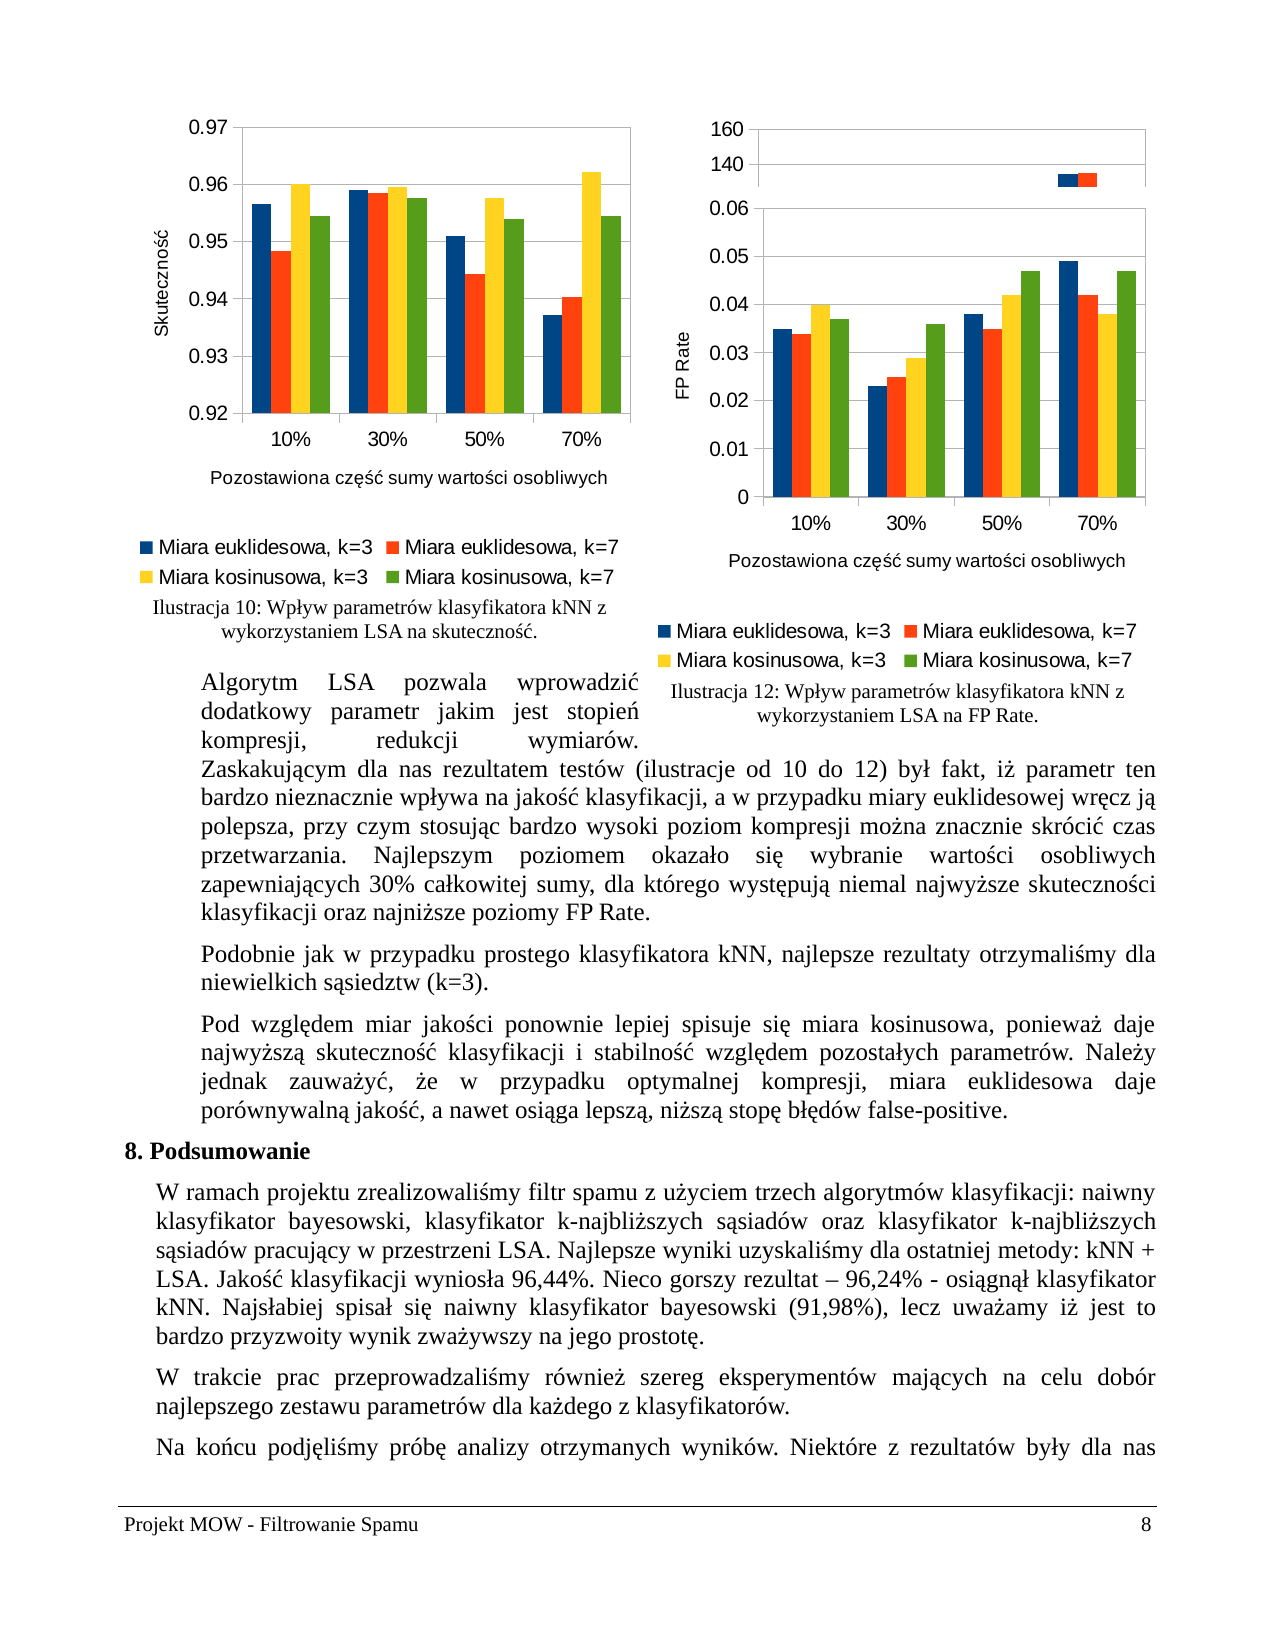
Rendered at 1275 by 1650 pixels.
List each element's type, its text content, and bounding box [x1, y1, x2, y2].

list Algorytm LSA pozwala wprowadzić dodatkowy parametr jakim jest stopień kompresji, redukcji wymiarów. Zaskakującym dla nas rezultatem testów (ilustracje od 10 do 12) był fakt, iż parametr ten bardzo nieznacznie wpływa na jakość klasyfikacji, a w przypadku miary euklidesowej wręcz ją polepsza, przy czym stosując bardzo wysoki poziom kompresji można znacznie skrócić czas przetwarzania. Najlepszym poziomem okazało się wybranie wartości osobliwych zapewniających 30% całkowitej sumy, dla którego występują niemal najwyższe skuteczności klasyfikacji oraz najniższe poziomy FP Rate. [118, 118, 1157, 926]
list W trakcie prac przeprowadzaliśmy również szereg eksperymentów mających na celu dobór najlepszego zestawu parametrów dla każdego z klasyfikatorów. [118, 1362, 1157, 1420]
list Podsumowanie [118, 1136, 1157, 1165]
list Na końcu podjęliśmy próbę analizy otrzymanych wyników. Niektóre z rezultatów były dla nas [118, 1432, 1157, 1461]
list Pod względem miar jakości ponownie lepiej spisuje się miara kosinusowa, ponieważ daje najwyższą skuteczność klasyfikacji i stabilność względem pozostałych parametrów. Należy jednak zauważyć, że w przypadku optymalnej kompresji, miara euklidesowa daje porównywalną jakość, a nawet osiąga lepszą, niższą stopę błędów false-positive. [151, 1009, 1157, 1124]
text Ilustracja 12: Wpływ parametrów klasyfikatora kNN z wykorzystaniem LSA na FP Rate. [639, 679, 1156, 727]
list Podobnie jak w przypadku prostego klasyfikatora kNN, najlepsze rezultaty otrzymaliśmy dla niewielkich sąsiedztw (k=3). [151, 939, 1157, 996]
list W ramach projektu zrealizowaliśmy filtr spamu z użyciem trzech algorytmów klasyfikacji: naiwny klasyfikator bayesowski, klasyfikator k-najbliższych sąsiadów oraz klasyfikator k-najbliższych sąsiadów pracujący w przestrzeni LSA. Najlepsze wyniki uzyskaliśmy dla ostatniej metody: kNN + LSA. Jakość klasyfikacji wyniosła 96,44%. Nieco gorszy rezultat – 96,24% - osiągnął klasyfikator kNN. Najsłabiej spisał się naiwny klasyfikator bayesowski (91,98%), lecz uważamy iż jest to bardzo przyzwoity wynik zważywszy na jego prostotę. [118, 1177, 1157, 1350]
list Ilustracja 10: Wpływ parametrów klasyfikatora kNN z wykorzystaniem LSA na skuteczność. [118, 595, 639, 643]
